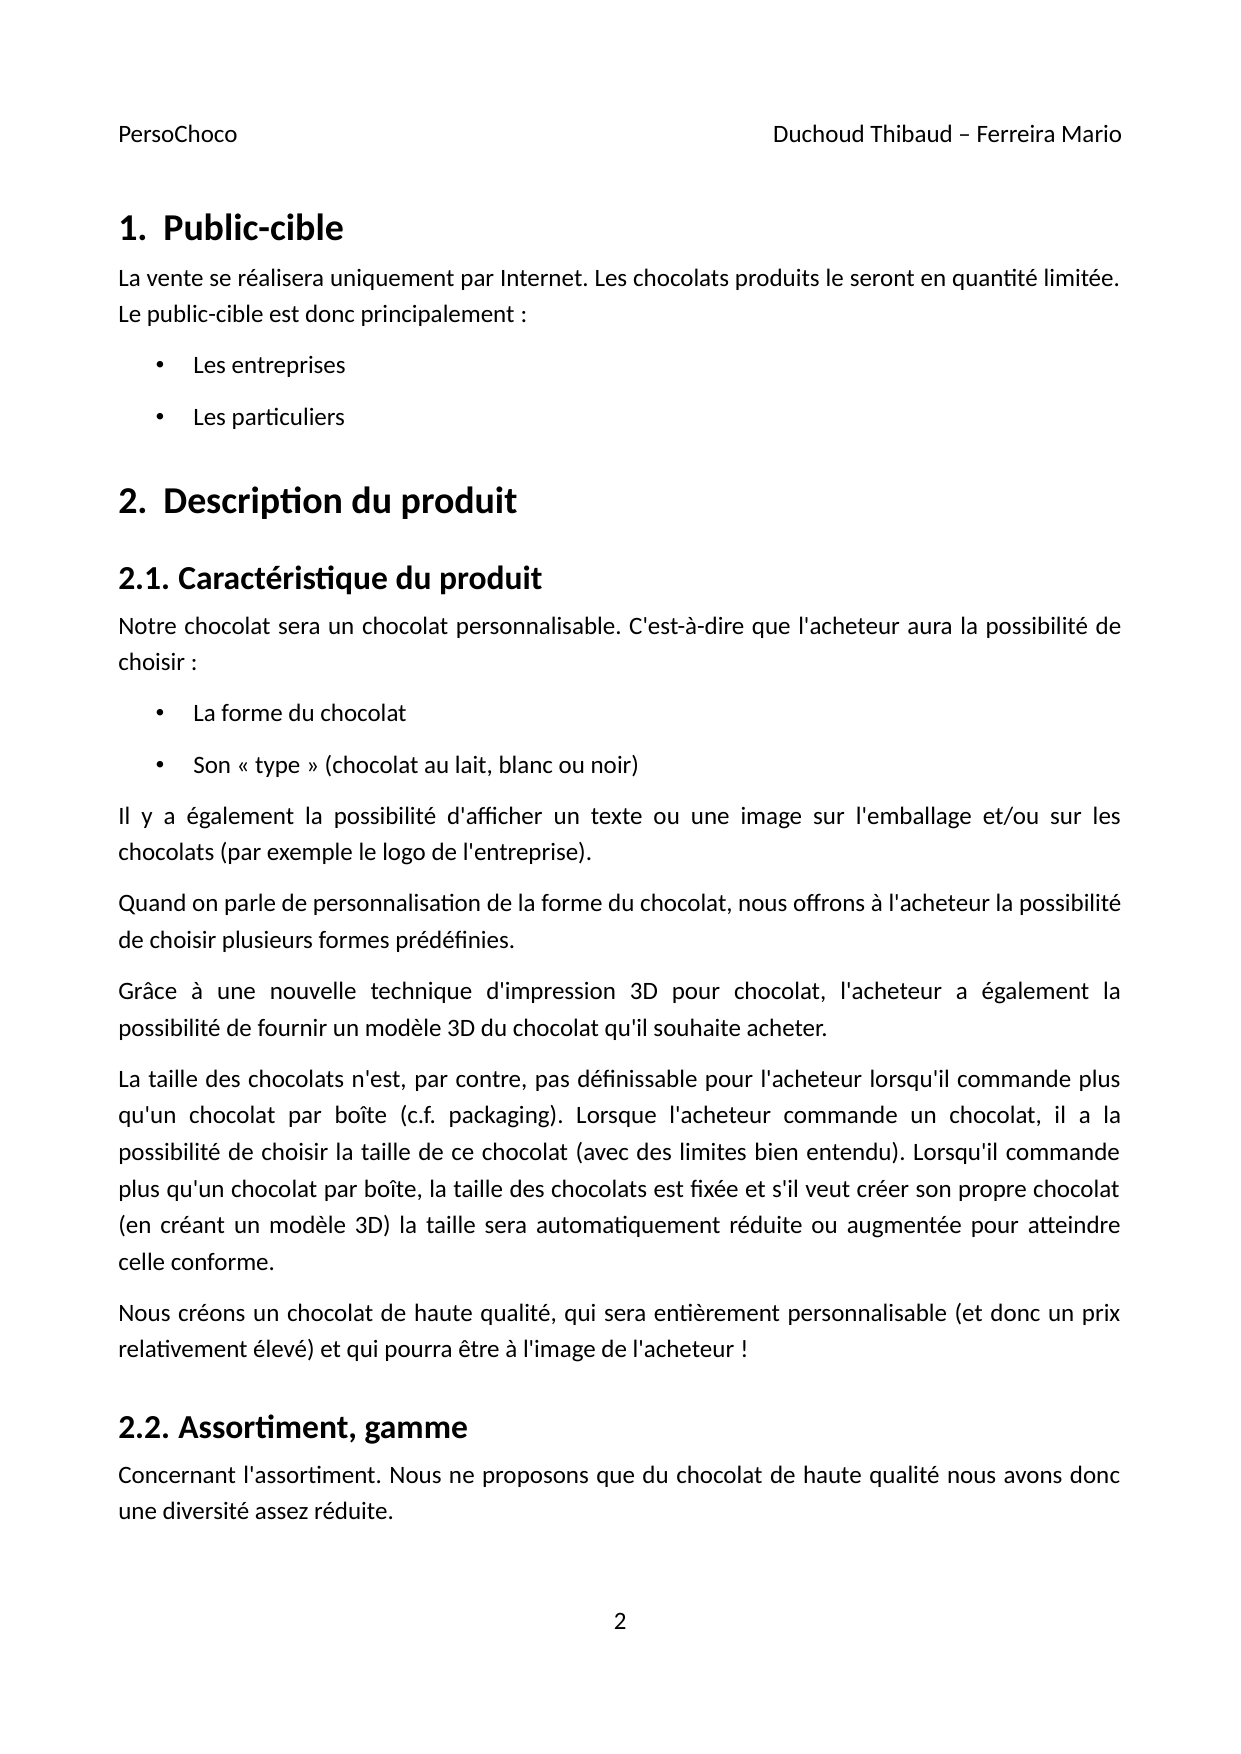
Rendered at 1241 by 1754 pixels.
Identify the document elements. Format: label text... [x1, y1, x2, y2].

list Les particuliers [156, 401, 1122, 431]
text Quand on parle de personnalisation de la forme du chocolat, nous offrons à l'acheteur la possibilité de choisir plusieurs formes prédéfinies. [118, 888, 1122, 955]
text Nous créons un chocolat de haute qualité, qui sera entièrement personnalisable (et donc un prix relativement élevé) et qui pourra être à l'image de l'acheteur ! [118, 1297, 1122, 1364]
text Il y a également la possibilité d'afficher un texte ou une image sur l'emballage et/ou sur les chocolats (par exemple le logo de l'entreprise). [118, 800, 1122, 867]
text Grâce à une nouvelle technique d'impression 3D pour chocolat, l'acheteur a également la possibilité de fournir un modèle 3D du chocolat qu'il souhaite acheter. [118, 975, 1122, 1042]
subtitle Public-cible [118, 203, 1122, 249]
text Notre chocolat sera un chocolat personnalisable. C'est-à-dire que l'acheteur aura la possibilité de choisir : [118, 610, 1122, 677]
list La forme du chocolat [156, 698, 1122, 728]
text La vente se réalisera uniquement par Internet. Les chocolats produits le seront en quantité limitée. Le public-cible est donc principalement : [118, 262, 1122, 329]
subtitle Caractéristique du produit [118, 556, 1122, 597]
subtitle Assortiment, gamme [118, 1406, 1122, 1446]
text La taille des chocolats n'est, par contre, pas définissable pour l'acheteur lorsqu'il commande plus qu'un chocolat par boîte (c.f. packaging). Lorsque l'acheteur commande un chocolat, il a la possibilité de choisir la taille de ce chocolat (avec des limites bien entendu). Lorsqu'il commande plus qu'un chocolat par boîte, la taille des chocolats est fixée et s'il veut créer son propre chocolat (en créant un modèle 3D) la taille sera automatiquement réduite ou augmentée pour atteindre celle conforme. [118, 1063, 1122, 1276]
subtitle Description du produit [118, 477, 1122, 523]
list Les entreprises [156, 349, 1122, 380]
text Concernant l'assortiment. Nous ne proposons que du chocolat de haute qualité nous avons donc une diversité assez réduite. [118, 1459, 1122, 1526]
list Son « type » (chocolat au lait, blanc ou noir) [156, 749, 1122, 779]
